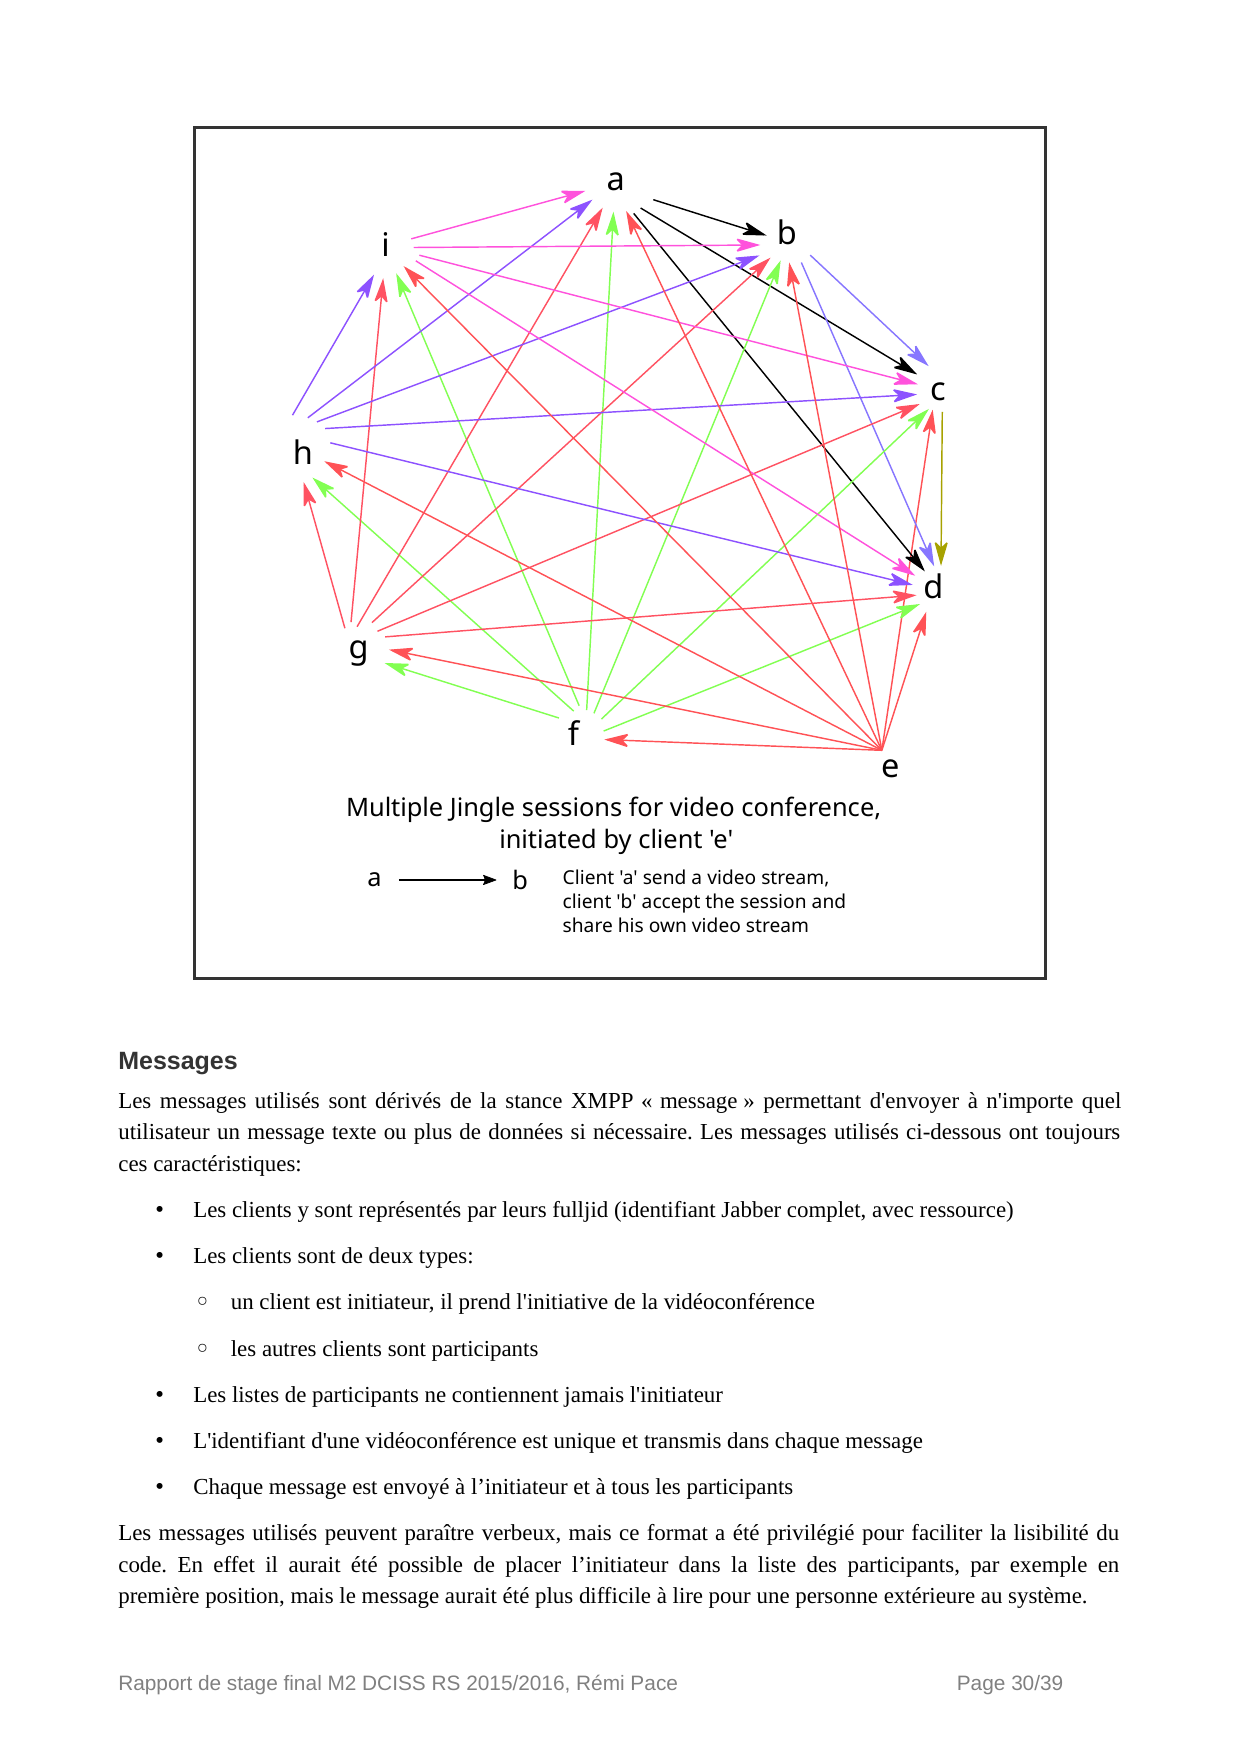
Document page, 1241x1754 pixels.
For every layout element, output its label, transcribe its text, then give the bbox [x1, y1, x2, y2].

list les autres clients sont participants [193, 1334, 1122, 1361]
list Les clients y sont représentés par leurs fulljid (identifiant Jabber complet, avec ressource) [156, 1196, 1122, 1222]
list Chaque message est envoyé à l’initiateur et à tous les participants [156, 1473, 1122, 1499]
list Les clients sont de deux types: [156, 1242, 1122, 1269]
list L'identifiant d'une vidéoconférence est unique et transmis dans chaque message [156, 1427, 1122, 1453]
subtitle Messages [118, 1046, 1122, 1074]
text Les messages utilisés sont dérivés de la stance XMPP « message » permettant d'envoyer à n'importe quel utilisateur un message texte ou plus de données si nécessaire. Les messages utilisés ci-dessous ont toujours ces caractéristiques: [118, 1087, 1122, 1176]
list un client est initiateur, il prend l'initiative de la vidéoconférence [193, 1288, 1122, 1315]
list Les listes de participants ne contiennent jamais l'initiateur [156, 1381, 1122, 1407]
text Les messages utilisés peuvent paraître verbeux, mais ce format a été privilégié pour faciliter la lisibilité du code. En effet il aurait été possible de placer l’initiateur dans la liste des participants, par exemple en première position, mais le message aurait été plus difficile à lire pour une personne extérieure au système. [118, 1519, 1122, 1609]
